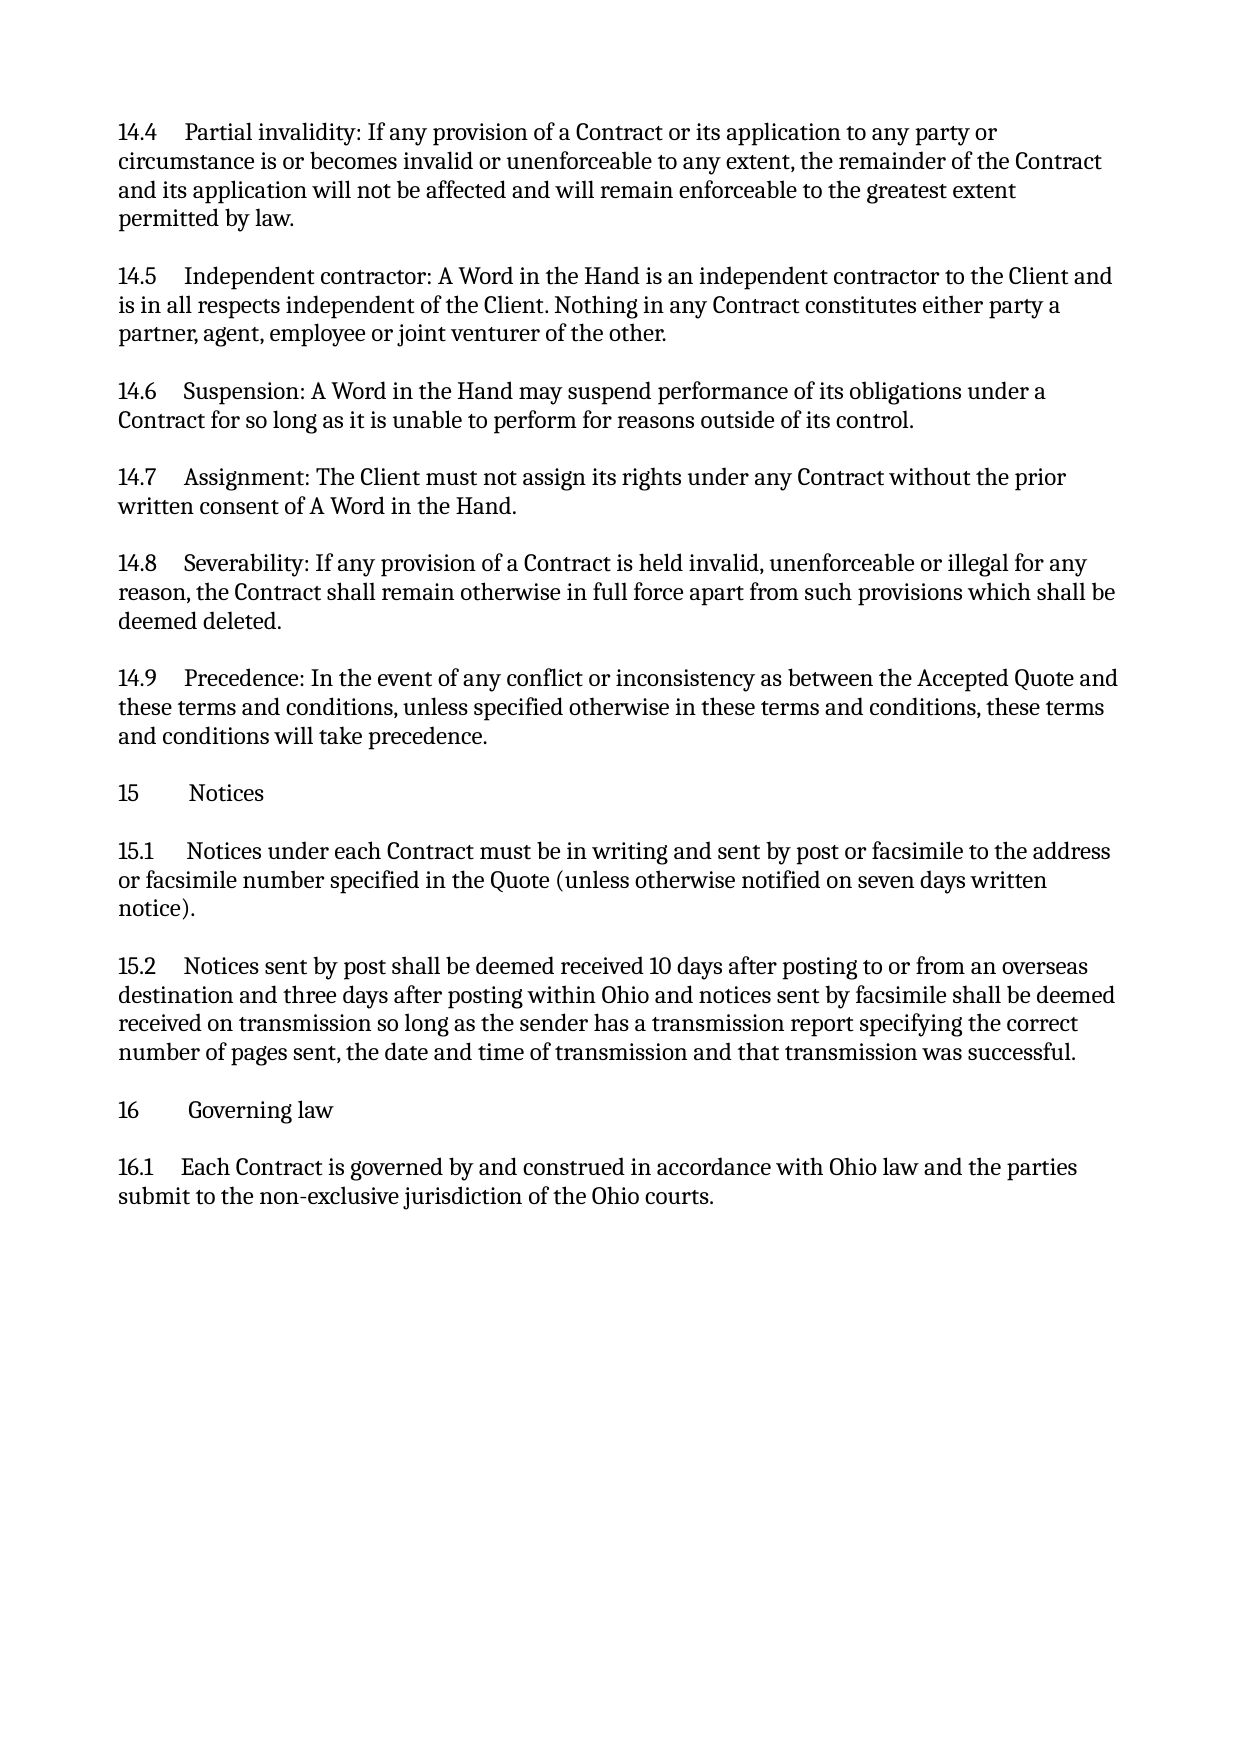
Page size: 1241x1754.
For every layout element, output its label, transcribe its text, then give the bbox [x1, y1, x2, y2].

text 15 Notices [118, 779, 1122, 808]
text 14.4 Partial invalidity: If any provision of a Contract or its application to any party or circumstance is or becomes invalid or unenforceable to any extent, the remainder of the Contract and its application will not be affected and will remain enforceable to the greatest extent permitted by law. [118, 118, 1122, 233]
text 14.5 Independent contractor: A Word in the Hand is an independent contractor to the Client and is in all respects independent of the Client. Nothing in any Contract constitutes either party a partner, agent, employee or joint venturer of the other. [118, 262, 1122, 348]
text 14.6 Suspension: A Word in the Hand may suspend performance of its obligations under a Contract for so long as it is unable to perform for reasons outside of its control. [118, 377, 1122, 434]
text 14.7 Assignment: The Client must not assign its rights under any Contract without the prior written consent of A Word in the Hand. [118, 463, 1122, 521]
text 16 Governing law [118, 1096, 1122, 1124]
text 14.8 Severability: If any provision of a Contract is held invalid, unenforceable or illegal for any reason, the Contract shall remain otherwise in full force apart from such provisions which shall be deemed deleted. [118, 549, 1122, 636]
text 16.1 Each Contract is governed by and construed in accordance with Ohio law and the parties submit to the non-exclusive jurisdiction of the Ohio courts. [118, 1153, 1122, 1211]
text 14.9 Precedence: In the event of any conflict or inconsistency as between the Accepted Quote and these terms and conditions, unless specified otherwise in these terms and conditions, these terms and conditions will take precedence. [118, 664, 1122, 751]
text 15.1 Notices under each Contract must be in writing and sent by post or facsimile to the address or facsimile number specified in the Quote (unless otherwise notified on seven days written notice). [118, 837, 1122, 923]
text 15.2 Notices sent by post shall be deemed received 10 days after posting to or from an overseas destination and three days after posting within Ohio and notices sent by facsimile shall be deemed received on transmission so long as the sender has a transmission report specifying the correct number of pages sent, the date and time of transmission and that transmission was successful. [118, 952, 1122, 1067]
